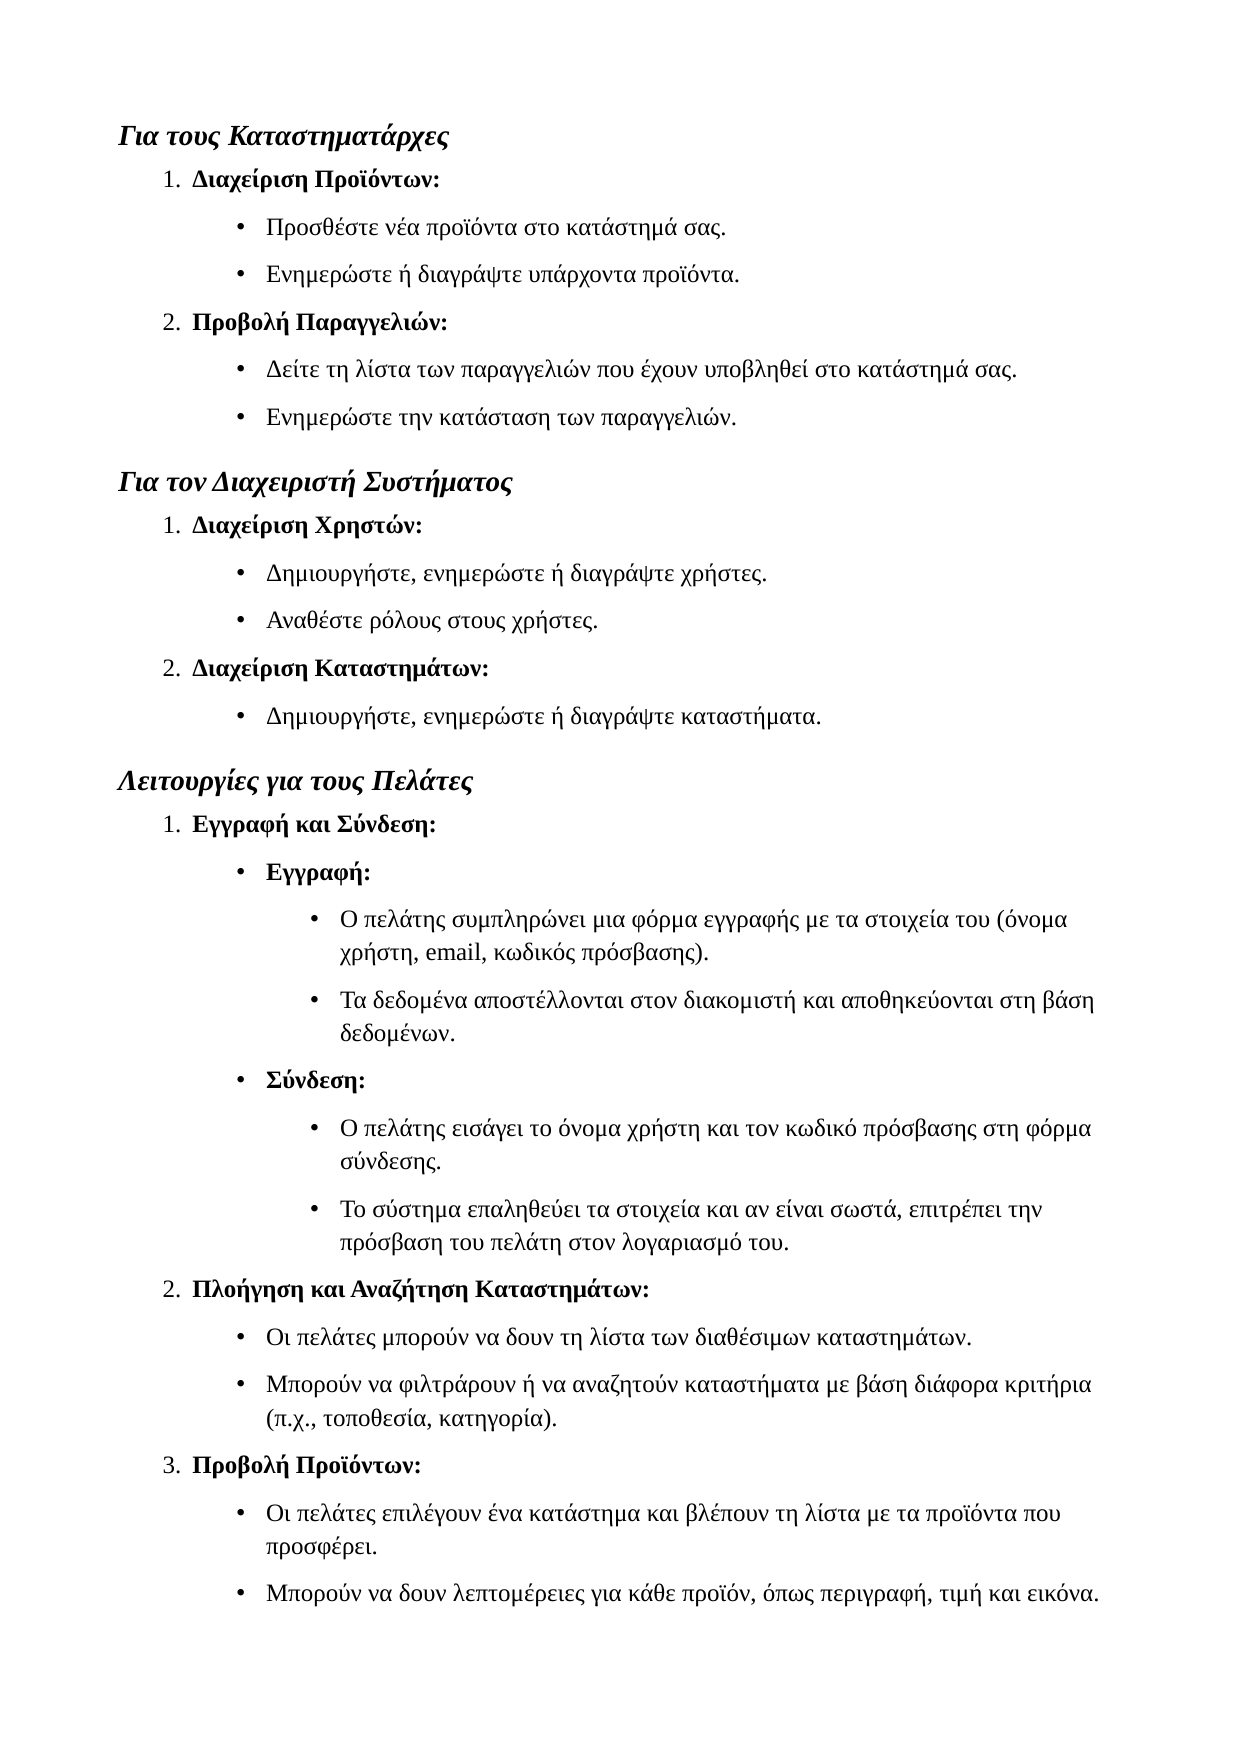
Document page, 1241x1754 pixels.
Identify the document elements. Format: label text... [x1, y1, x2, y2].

list Ενημερώστε την κατάσταση των παραγγελιών. [236, 402, 1122, 431]
subtitle Για τους Καταστηματάρχες [118, 118, 1122, 152]
list Προβολή Προϊόντων: [162, 1450, 1122, 1479]
list Εγγραφή: [236, 857, 1122, 885]
subtitle Για τον Διαχειριστή Συστήματος [118, 464, 1122, 498]
list Διαχείριση Προϊόντων: [162, 164, 1122, 193]
list Προβολή Παραγγελιών: [162, 307, 1122, 336]
list Πλοήγηση και Αναζήτηση Καταστημάτων: [162, 1274, 1122, 1303]
list Δημιουργήστε, ενημερώστε ή διαγράψτε καταστήματα. [236, 701, 1122, 729]
list Σύνδεση: [236, 1066, 1122, 1094]
list Δείτε τη λίστα των παραγγελιών που έχουν υποβληθεί στο κατάστημά σας. [236, 354, 1122, 383]
list Εγγραφή και Σύνδεση: [162, 809, 1122, 838]
list Τα δεδομένα αποστέλλονται στον διακομιστή και αποθηκεύονται στη βάση δεδομένων. [310, 985, 1122, 1047]
list Οι πελάτες επιλέγουν ένα κατάστημα και βλέπουν τη λίστα με τα προϊόντα που προσφέρει. [236, 1498, 1122, 1559]
list Ο πελάτης εισάγει το όνομα χρήστη και τον κωδικό πρόσβασης στη φόρμα σύνδεσης. [310, 1113, 1122, 1175]
list Προσθέστε νέα προϊόντα στο κατάστημά σας. [236, 212, 1122, 241]
list Μπορούν να δουν λεπτομέρειες για κάθε προϊόν, όπως περιγραφή, τιμή και εικόνα. [236, 1578, 1122, 1607]
list Διαχείριση Χρηστών: [162, 510, 1122, 539]
list Το σύστημα επαληθεύει τα στοιχεία και αν είναι σωστά, επιτρέπει την πρόσβαση του πελάτη στον λογαριασμό του. [310, 1194, 1122, 1256]
list Αναθέστε ρόλους στους χρήστες. [236, 606, 1122, 634]
list Δημιουργήστε, ενημερώστε ή διαγράψτε χρήστες. [236, 558, 1122, 587]
list Διαχείριση Καταστημάτων: [162, 653, 1122, 682]
list Ενημερώστε ή διαγράψτε υπάρχοντα προϊόντα. [236, 259, 1122, 288]
list Οι πελάτες μπορούν να δουν τη λίστα των διαθέσιμων καταστημάτων. [236, 1322, 1122, 1351]
list Μπορούν να φιλτράρουν ή να αναζητούν καταστήματα με βάση διάφορα κριτήρια (π.χ., τοποθεσία, κατηγορία). [236, 1369, 1122, 1431]
list Ο πελάτης συμπληρώνει μια φόρμα εγγραφής με τα στοιχεία του (όνομα χρήστη, email, κωδικός πρόσβασης). [310, 904, 1122, 966]
subtitle Λειτουργίες για τους Πελάτες [118, 763, 1122, 797]
